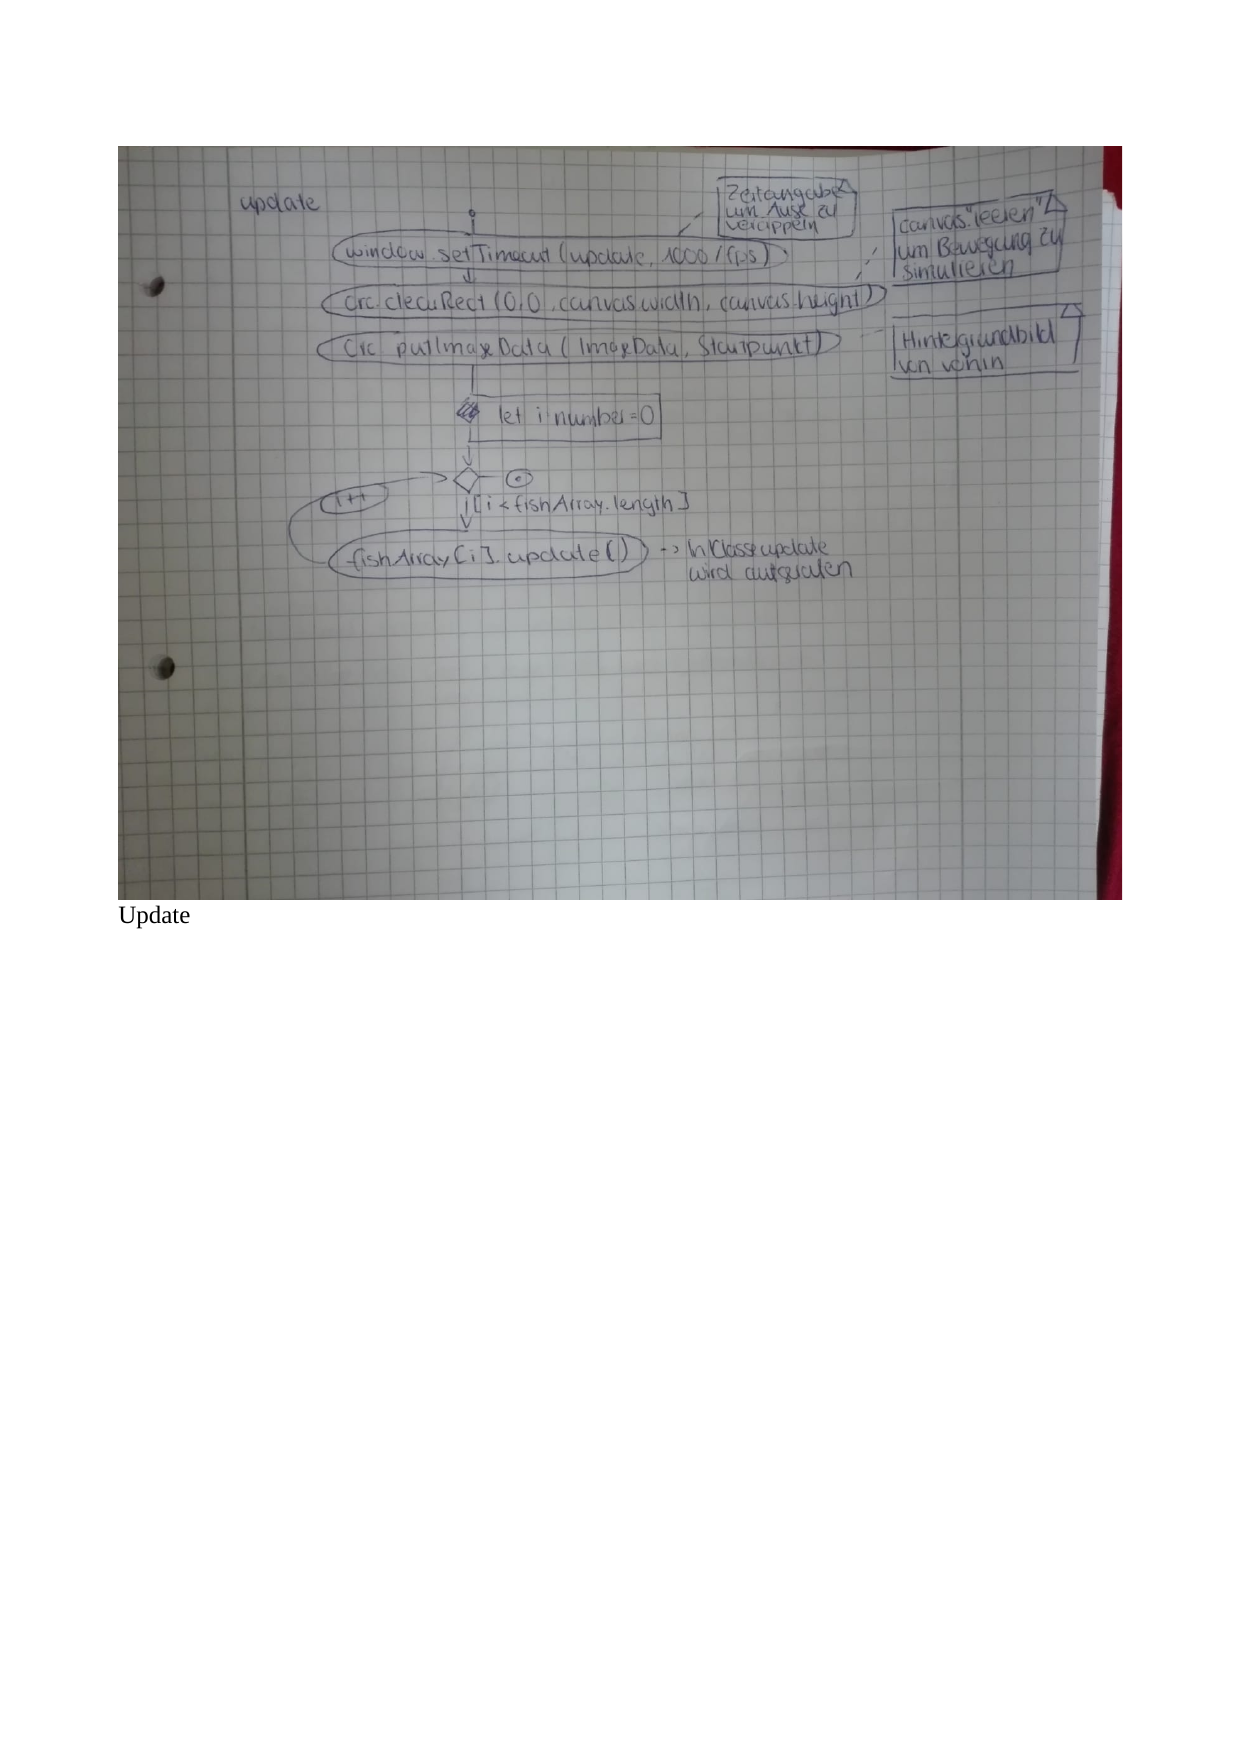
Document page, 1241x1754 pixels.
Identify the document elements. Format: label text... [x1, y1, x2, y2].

picture [118, 146, 1123, 900]
text Update [118, 900, 1122, 928]
